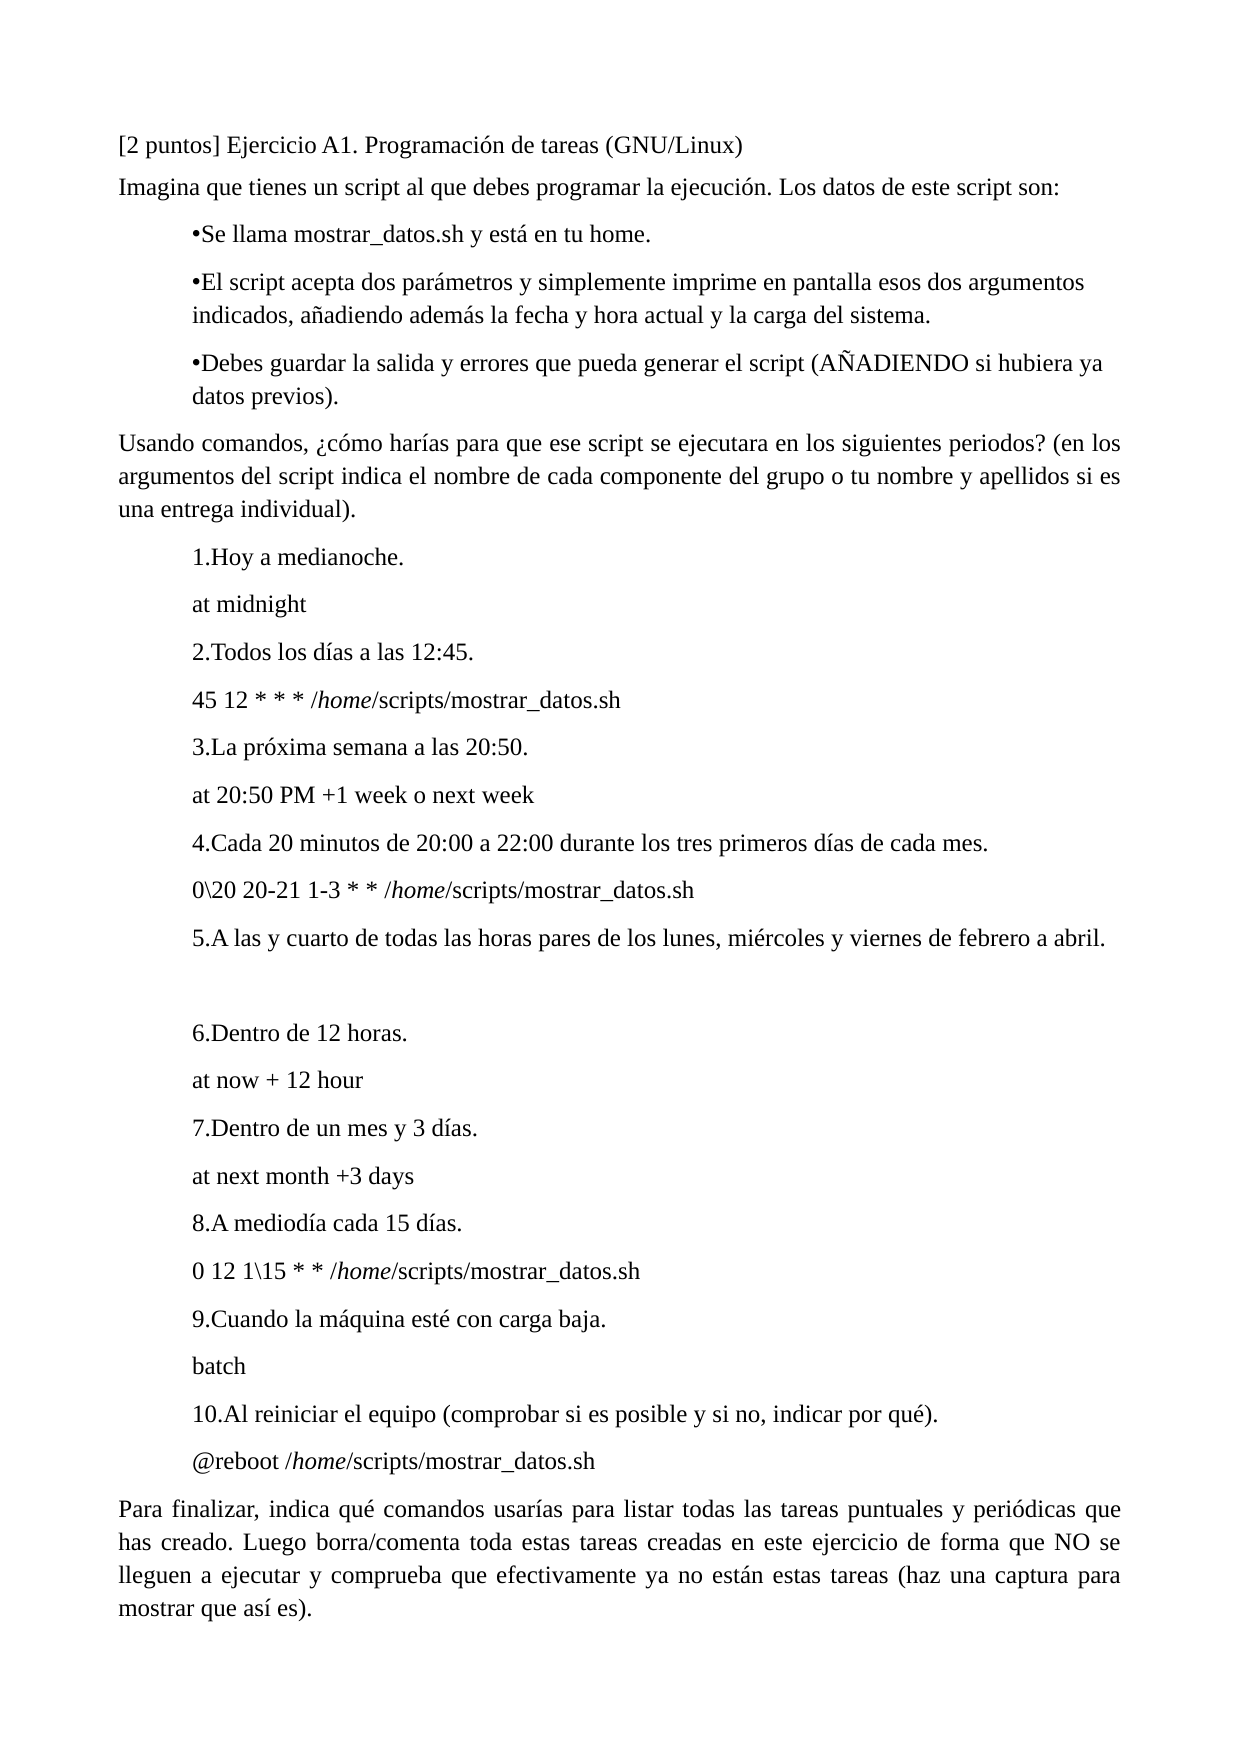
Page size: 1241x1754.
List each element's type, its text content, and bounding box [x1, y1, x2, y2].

list Se llama mostrar_datos.sh y está en tu home. [118, 219, 1122, 248]
text Imagina que tienes un script al que debes programar la ejecución. Los datos de este script son: [118, 172, 1122, 201]
list batch [118, 1351, 1122, 1380]
list at midnight [118, 589, 1122, 618]
list A mediodía cada 15 días. [118, 1208, 1122, 1237]
list Cada 20 minutos de 20:00 a 22:00 durante los tres primeros días de cada mes. [118, 828, 1122, 856]
list at next month +3 days [118, 1161, 1122, 1189]
text Usando comandos, ¿cómo harías para que ese script se ejecutara en los siguientes periodos? (en los argumentos del script indica el nombre de cada componente del grupo o tu nombre y apellidos si es una entrega individual). [118, 428, 1122, 523]
list Dentro de un mes y 3 días. [118, 1113, 1122, 1142]
list at 20:50 PM +1 week o next week [118, 780, 1122, 809]
list 45 12 * * * /home/scripts/mostrar_datos.sh [118, 685, 1122, 713]
list Al reiniciar el equipo (comprobar si es posible y si no, indicar por qué). [118, 1399, 1122, 1428]
list 0 12 1\15 * * /home/scripts/mostrar_datos.sh [118, 1256, 1122, 1285]
list Todos los días a las 12:45. [118, 637, 1122, 666]
text Para finalizar, indica qué comandos usarías para listar todas las tareas puntuales y periódicas que has creado. Luego borra/comenta toda estas tareas creadas en este ejercicio de forma que NO se lleguen a ejecutar y comprueba que efectivamente ya no están estas tareas (haz una captura para mostrar que así es). [118, 1494, 1122, 1622]
list Hoy a medianoche. [118, 542, 1122, 571]
subtitle [2 puntos] Ejercicio A1. Programación de tareas (GNU/Linux) [118, 131, 1122, 159]
list A las y cuarto de todas las horas pares de los lunes, miércoles y viernes de febrero a abril. [118, 923, 1122, 952]
list 0\20 20-21 1-3 * * /home/scripts/mostrar_datos.sh [118, 875, 1122, 904]
list @reboot /home/scripts/mostrar_datos.sh [118, 1446, 1122, 1475]
list at now + 12 hour [118, 1066, 1122, 1094]
list El script acepta dos parámetros y simplemente imprime en pantalla esos dos argumentos indicados, añadiendo además la fecha y hora actual y la carga del sistema. [118, 267, 1122, 329]
list Debes guardar la salida y errores que pueda generar el script (AÑADIENDO si hubiera ya datos previos). [118, 348, 1122, 409]
list Cuando la máquina esté con carga baja. [118, 1304, 1122, 1332]
list La próxima semana a las 20:50. [118, 732, 1122, 761]
list Dentro de 12 horas. [118, 1018, 1122, 1047]
